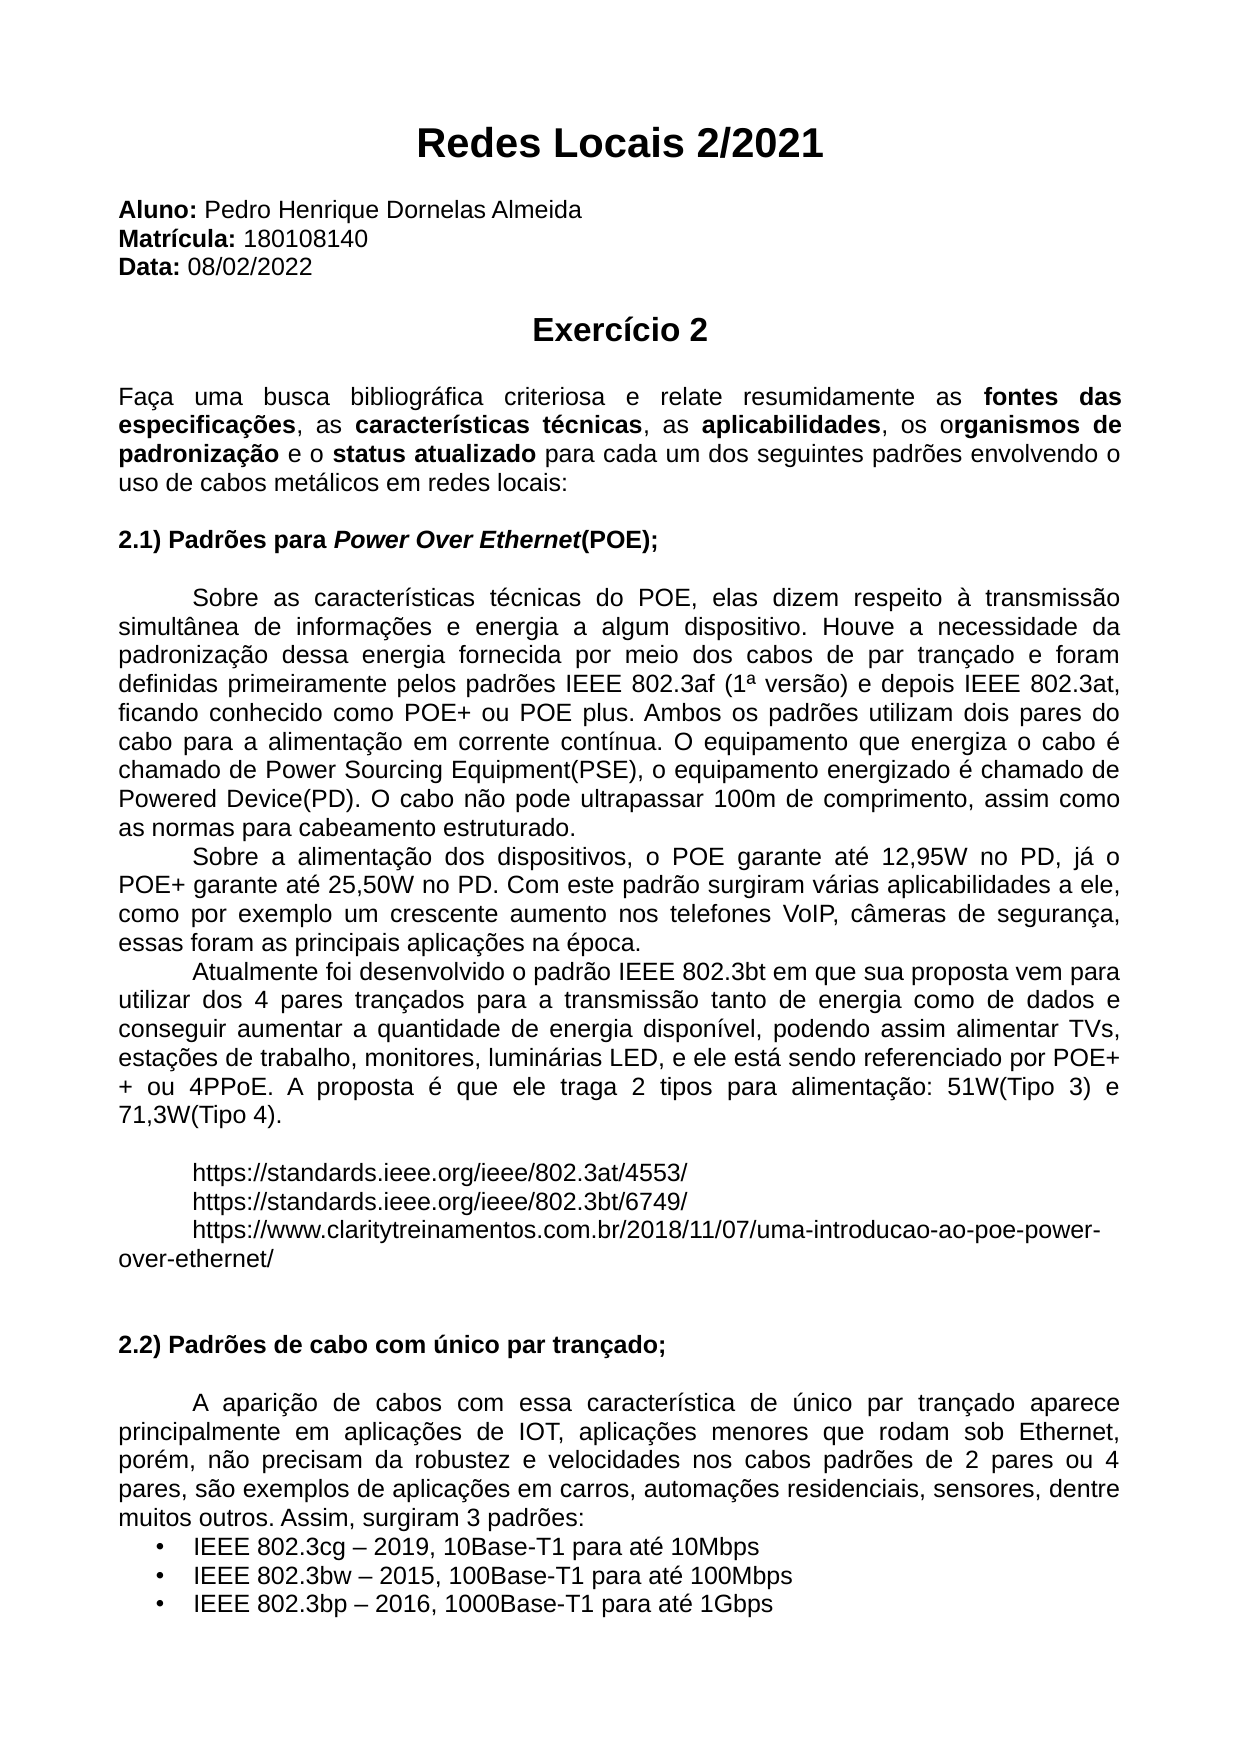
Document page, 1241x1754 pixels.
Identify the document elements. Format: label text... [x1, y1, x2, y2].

list IEEE 802.3bw – 2015, 100Base-T1 para até 100Mbps [156, 1561, 1122, 1589]
text A aparição de cabos com essa característica de único par trançado aparece principalmente em aplicações de IOT, aplicações menores que rodam sob Ethernet, porém, não precisam da robustez e velocidades nos cabos padrões de 2 pares ou 4 pares, são exemplos de aplicações em carros, automações residenciais, sensores, dentre muitos outros. Assim, surgiram 3 padrões: [118, 1388, 1122, 1532]
text https://standards.ieee.org/ieee/802.3at/4553/ https://standards.ieee.org/ieee/802.3bt/6749/ [118, 1158, 1122, 1216]
text 2.1) Padrões para Power Over Ethernet(POE); [118, 526, 1122, 554]
text 2.2) Padrões de cabo com único par trançado; [118, 1331, 1122, 1359]
text Sobre a alimentação dos dispositivos, o POE garante até 12,95W no PD, já o POE+ garante até 25,50W no PD. Com este padrão surgiram várias aplicabilidades a ele, como por exemplo um crescente aumento nos telefones VoIP, câmeras de segurança, essas foram as principais aplicações na época. [118, 842, 1122, 957]
text Redes Locais 2/2021 [118, 118, 1122, 166]
text Data: 08/02/2022 [118, 252, 1122, 281]
text Exercício 2 [118, 310, 1122, 348]
list IEEE 802.3cg – 2019, 10Base-T1 para até 10Mbps [156, 1532, 1122, 1561]
text Aluno: Pedro Henrique Dornelas Almeida [118, 195, 1122, 223]
list IEEE 802.3bp – 2016, 1000Base-T1 para até 1Gbps [156, 1589, 1122, 1618]
text https://www.claritytreinamentos.com.br/2018/11/07/uma-introducao-ao-poe-power-over-ethernet/ [118, 1216, 1122, 1273]
text Faça uma busca bibliográfica criteriosa e relate resumidamente as fontes das especificações, as características técnicas, as aplicabilidades, os organismos de padronização e o status atualizado para cada um dos seguintes padrões envolvendo o uso de cabos metálicos em redes locais: [118, 382, 1122, 497]
text Matrícula: 180108140 [118, 223, 1122, 252]
text Sobre as características técnicas do POE, elas dizem respeito à transmissão simultânea de informações e energia a algum dispositivo. Houve a necessidade da padronização dessa energia fornecida por meio dos cabos de par trançado e foram definidas primeiramente pelos padrões IEEE 802.3af (1ª versão) e depois IEEE 802.3at, ficando conhecido como POE+ ou POE plus. Ambos os padrões utilizam dois pares do cabo para a alimentação em corrente contínua. O equipamento que energiza o cabo é chamado de Power Sourcing Equipment(PSE), o equipamento energizado é chamado de Powered Device(PD). O cabo não pode ultrapassar 100m de comprimento, assim como as normas para cabeamento estruturado. [118, 583, 1122, 842]
text Atualmente foi desenvolvido o padrão IEEE 802.3bt em que sua proposta vem para utilizar dos 4 pares trançados para a transmissão tanto de energia como de dados e conseguir aumentar a quantidade de energia disponível, podendo assim alimentar TVs, estações de trabalho, monitores, luminárias LED, e ele está sendo referenciado por POE++ ou 4PPoE. A proposta é que ele traga 2 tipos para alimentação: 51W(Tipo 3) e 71,3W(Tipo 4). [118, 957, 1122, 1129]
